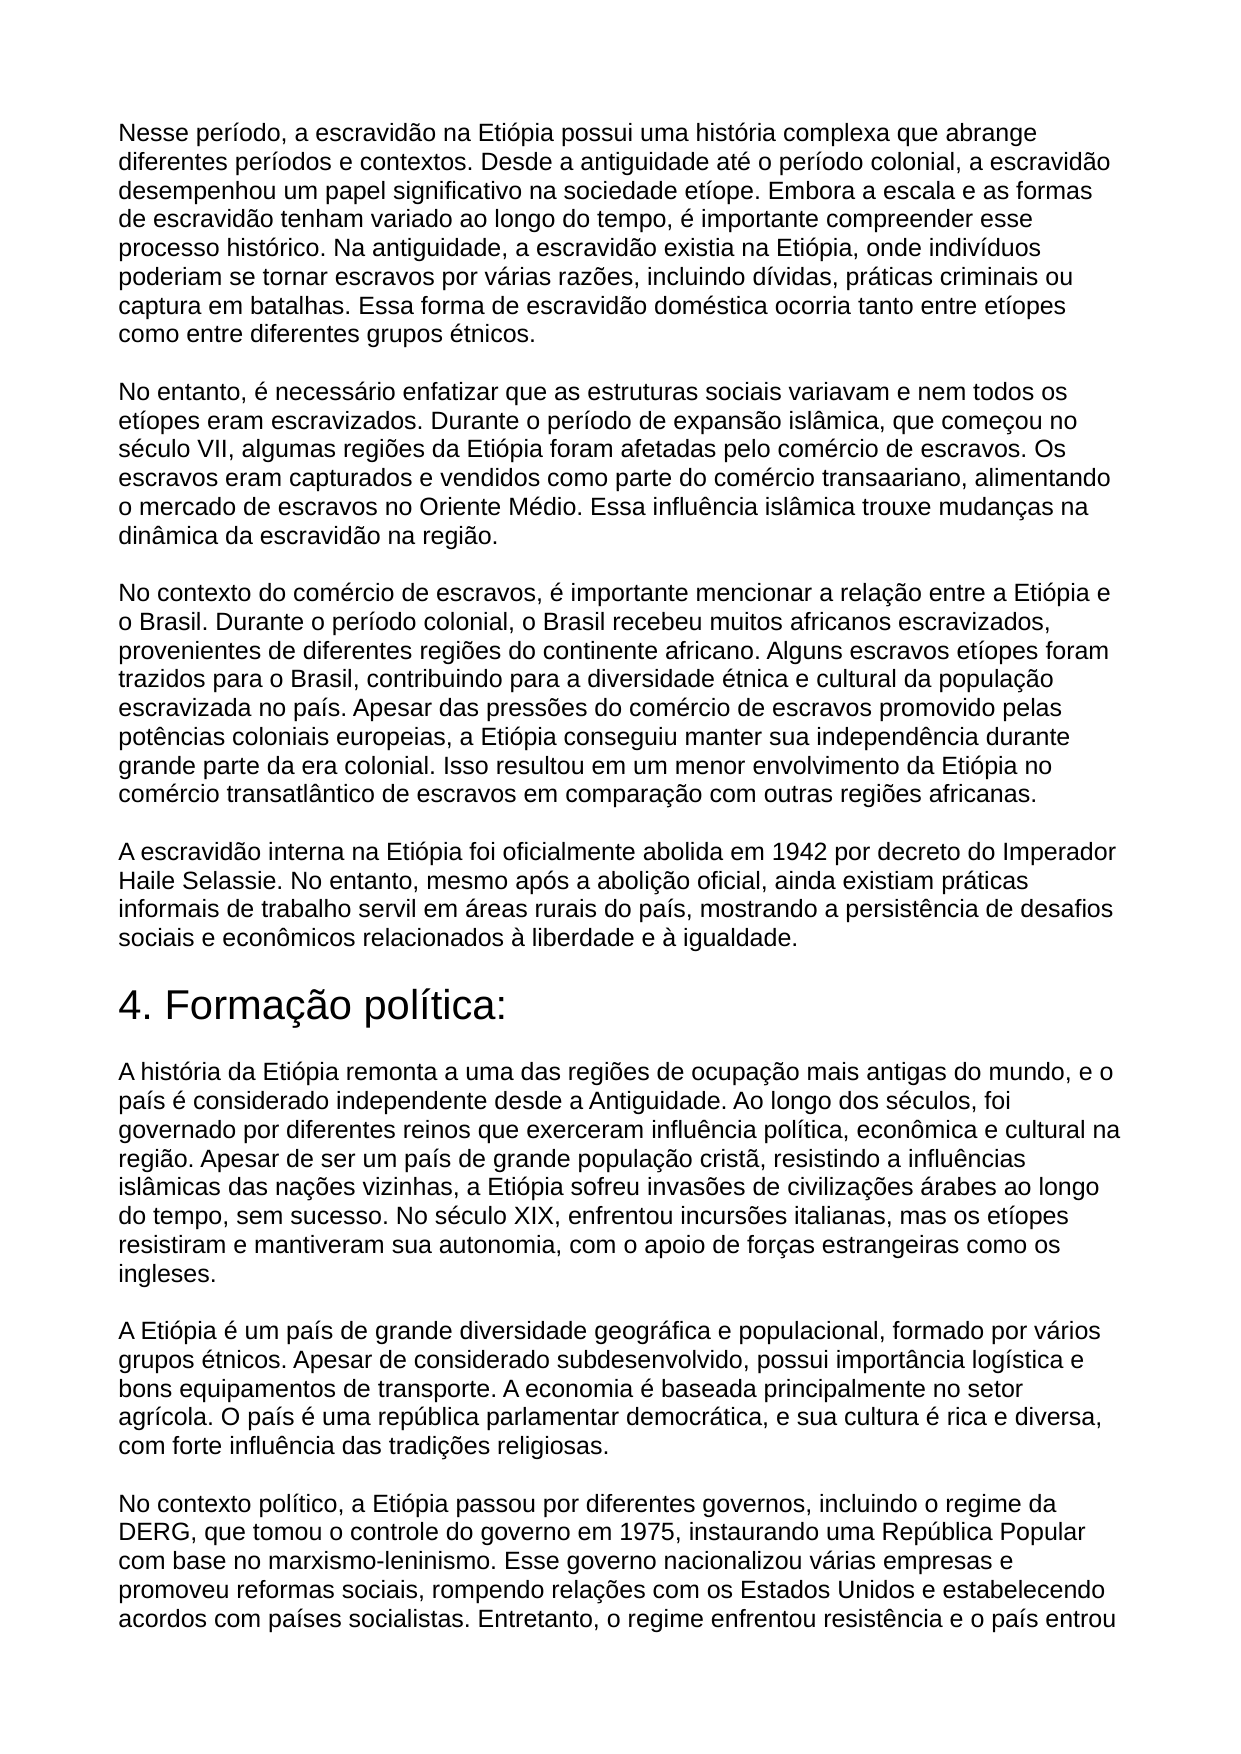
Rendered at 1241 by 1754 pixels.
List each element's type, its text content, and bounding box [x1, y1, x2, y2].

text A Etiópia é um país de grande diversidade geográfica e populacional, formado por vários grupos étnicos. Apesar de considerado subdesenvolvido, possui importância logística e bons equipamentos de transporte. A economia é baseada principalmente no setor agrícola. O país é uma república parlamentar democrática, e sua cultura é rica e diversa, com forte influência das tradições religiosas. [118, 1316, 1122, 1460]
text No contexto político, a Etiópia passou por diferentes governos, incluindo o regime da DERG, que tomou o controle do governo em 1975, instaurando uma República Popular com base no marxismo-leninismo. Esse governo nacionalizou várias empresas e promoveu reformas sociais, rompendo relações com os Estados Unidos e estabelecendo acordos com países socialistas. Entretanto, o regime enfrentou resistência e o país entrou [118, 1488, 1122, 1632]
text No contexto do comércio de escravos, é importante mencionar a relação entre a Etiópia e o Brasil. Durante o período colonial, o Brasil recebeu muitos africanos escravizados, provenientes de diferentes regiões do continente africano. Alguns escravos etíopes foram trazidos para o Brasil, contribuindo para a diversidade étnica e cultural da população escravizada no país. Apesar das pressões do comércio de escravos promovido pelas potências coloniais europeias, a Etiópia conseguiu manter sua independência durante grande parte da era colonial. Isso resultou em um menor envolvimento da Etiópia no comércio transatlântico de escravos em comparação com outras regiões africanas. [118, 578, 1122, 808]
text A história da Etiópia remonta a uma das regiões de ocupação mais antigas do mundo, e o país é considerado independente desde a Antiguidade. Ao longo dos séculos, foi governado por diferentes reinos que exerceram influência política, econômica e cultural na região. Apesar de ser um país de grande população cristã, resistindo a influências islâmicas das nações vizinhas, a Etiópia sofreu invasões de civilizações árabes ao longo do tempo, sem sucesso. No século XIX, enfrentou incursões italianas, mas os etíopes resistiram e mantiveram sua autonomia, com o apoio de forças estrangeiras como os ingleses. [118, 1057, 1122, 1287]
text 4. Formação política: [118, 981, 1122, 1028]
text Nesse período, a escravidão na Etiópia possui uma história complexa que abrange diferentes períodos e contextos. Desde a antiguidade até o período colonial, a escravidão desempenhou um papel significativo na sociedade etíope. Embora a escala e as formas de escravidão tenham variado ao longo do tempo, é importante compreender esse processo histórico. Na antiguidade, a escravidão existia na Etiópia, onde indivíduos poderiam se tornar escravos por várias razões, incluindo dívidas, práticas criminais ou captura em batalhas. Essa forma de escravidão doméstica ocorria tanto entre etíopes como entre diferentes grupos étnicos. [118, 118, 1122, 348]
text No entanto, é necessário enfatizar que as estruturas sociais variavam e nem todos os etíopes eram escravizados. Durante o período de expansão islâmica, que começou no século VII, algumas regiões da Etiópia foram afetadas pelo comércio de escravos. Os escravos eram capturados e vendidos como parte do comércio transaariano, alimentando o mercado de escravos no Oriente Médio. Essa influência islâmica trouxe mudanças na dinâmica da escravidão na região. [118, 377, 1122, 549]
text A escravidão interna na Etiópia foi oficialmente abolida em 1942 por decreto do Imperador Haile Selassie. No entanto, mesmo após a abolição oficial, ainda existiam práticas informais de trabalho servil em áreas rurais do país, mostrando a persistência de desafios sociais e econômicos relacionados à liberdade e à igualdade. [118, 837, 1122, 952]
